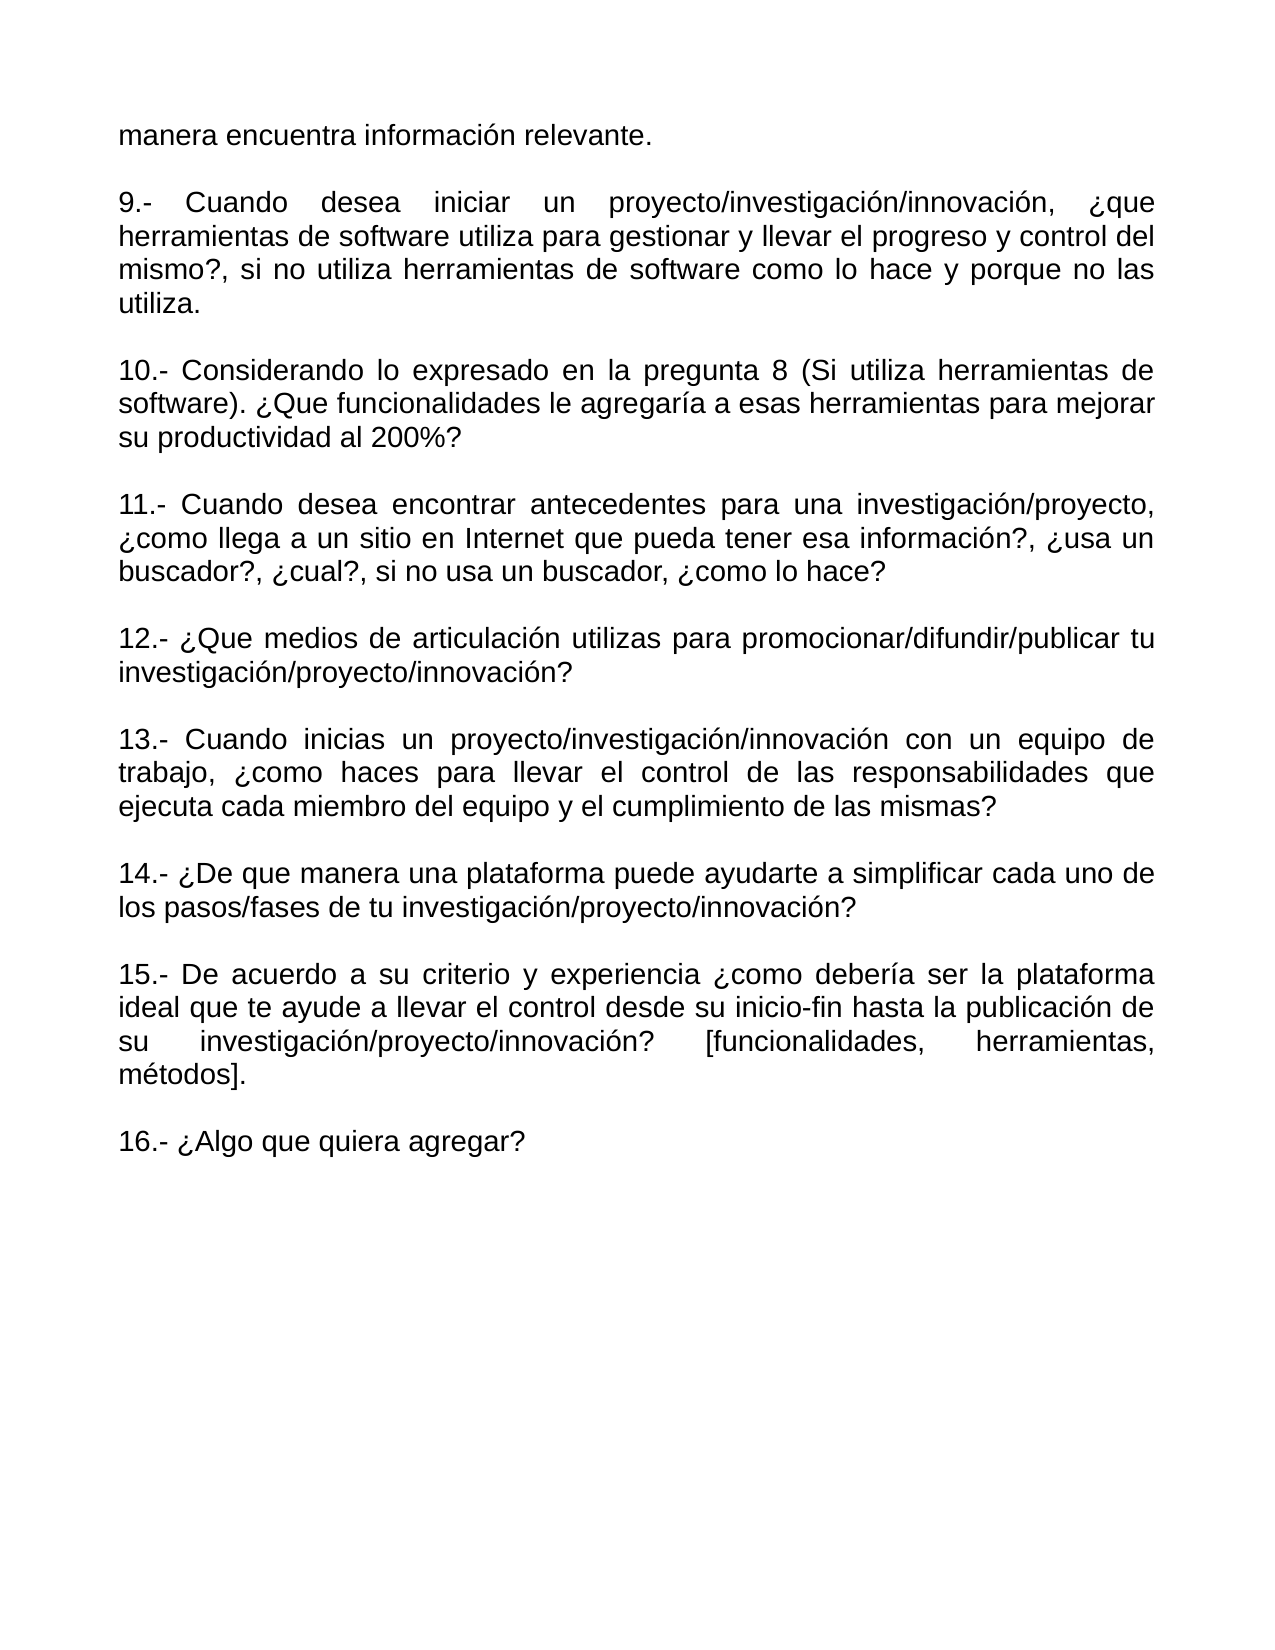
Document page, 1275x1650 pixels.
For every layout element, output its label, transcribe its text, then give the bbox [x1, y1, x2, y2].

text 13.- Cuando inicias un proyecto/investigación/innovación con un equipo de trabajo, ¿como haces para llevar el control de las responsabilidades que ejecuta cada miembro del equipo y el cumplimiento de las mismas? [118, 722, 1157, 822]
text 16.- ¿Algo que quiera agregar? [118, 1124, 1157, 1158]
text 12.- ¿Que medios de articulación utilizas para promocionar/difundir/publicar tu investigación/proyecto/innovación? [118, 621, 1157, 688]
text 15.- De acuerdo a su criterio y experiencia ¿como debería ser la plataforma ideal que te ayude a llevar el control desde su inicio-fin hasta la publicación de su investigación/proyecto/innovación? [funcionalidades, herramientas, métodos]. [118, 957, 1157, 1091]
text 10.- Considerando lo expresado en la pregunta 8 (Si utiliza herramientas de software). ¿Que funcionalidades le agregaría a esas herramientas para mejorar su productividad al 200%? [118, 353, 1157, 453]
text 14.- ¿De que manera una plataforma puede ayudarte a simplificar cada uno de los pasos/fases de tu investigación/proyecto/innovación? [118, 856, 1157, 923]
text manera encuentra información relevante. [118, 118, 1157, 152]
text 11.- Cuando desea encontrar antecedentes para una investigación/proyecto, ¿como llega a un sitio en Internet que pueda tener esa información?, ¿usa un buscador?, ¿cual?, si no usa un buscador, ¿como lo hace? [118, 487, 1157, 588]
text 9.- Cuando desea iniciar un proyecto/investigación/innovación, ¿que herramientas de software utiliza para gestionar y llevar el progreso y control del mismo?, si no utiliza herramientas de software como lo hace y porque no las utiliza. [118, 185, 1157, 319]
